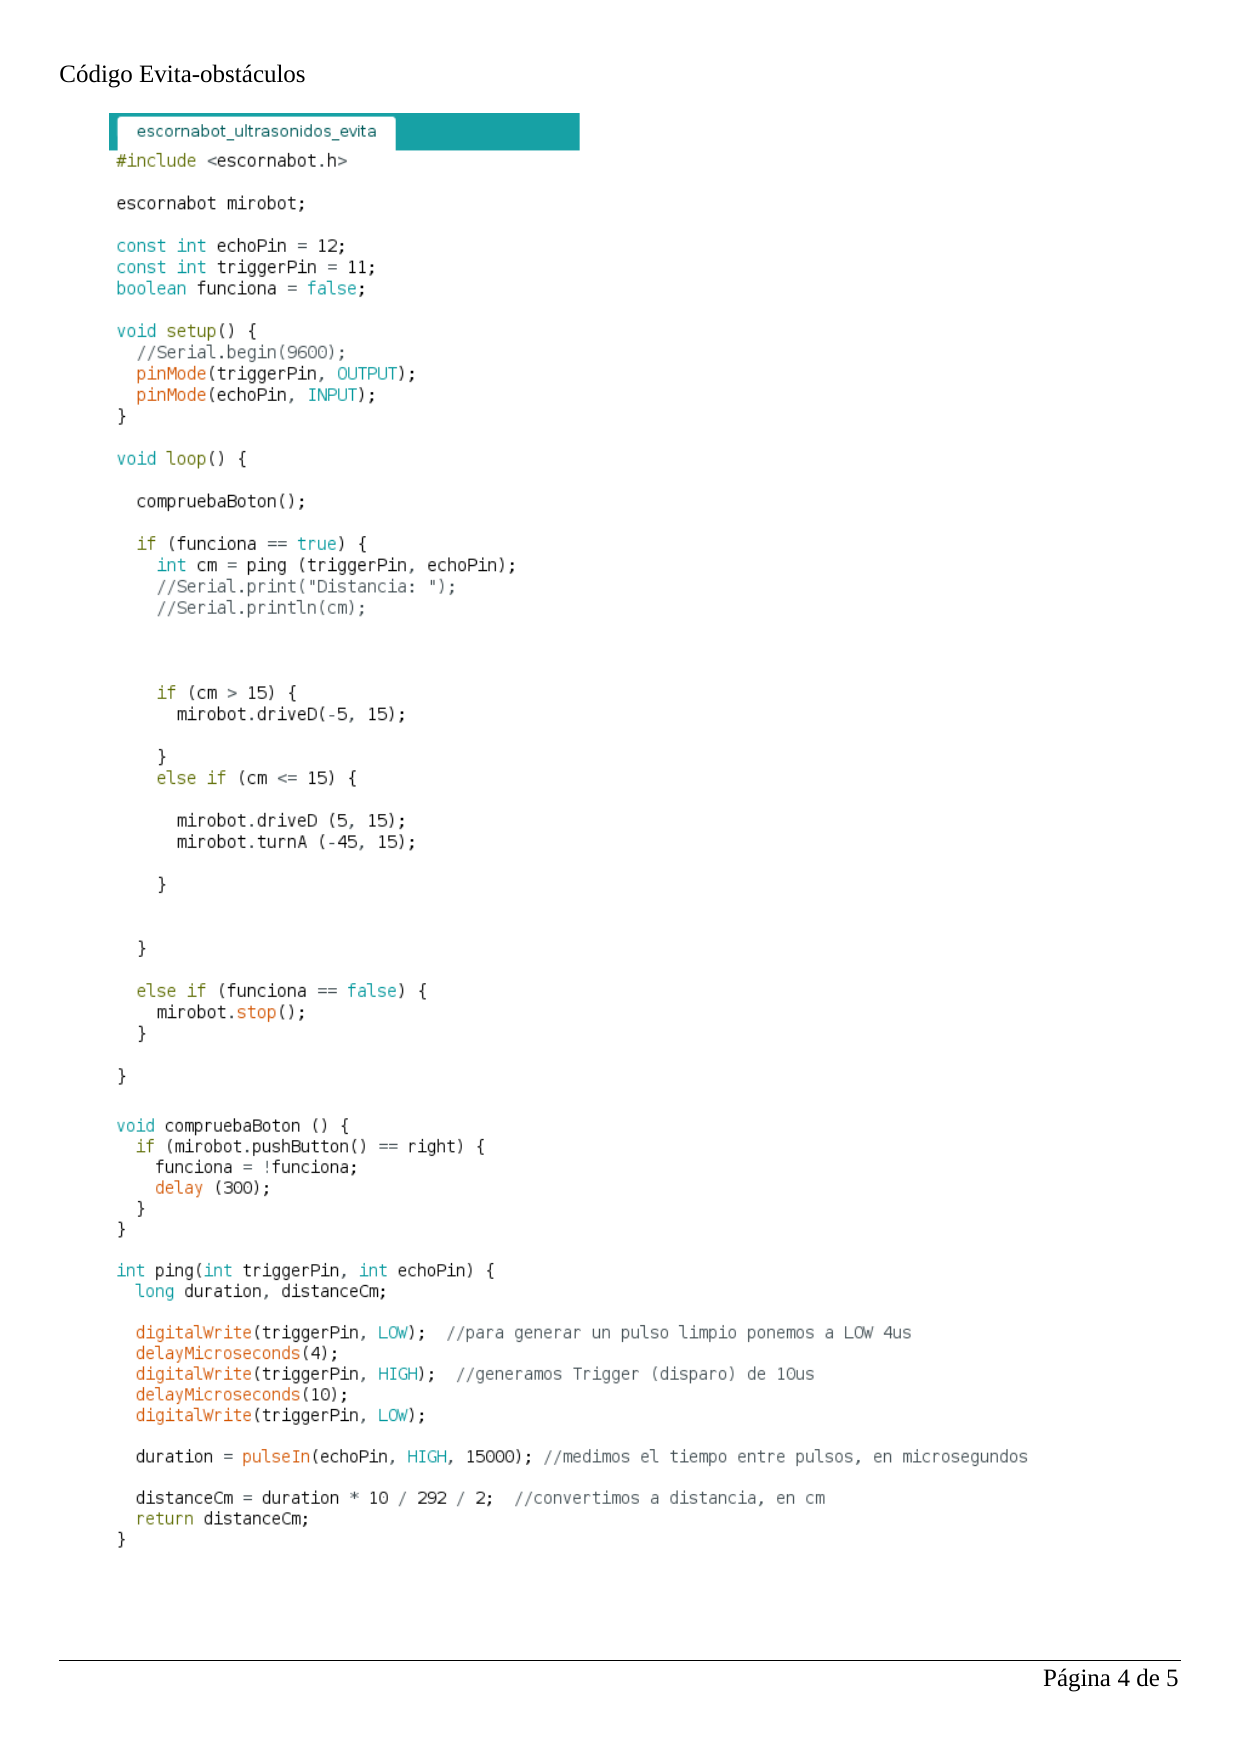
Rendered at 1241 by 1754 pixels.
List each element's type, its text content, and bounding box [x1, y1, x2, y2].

text Código Evita-obstáculos [59, 59, 1181, 88]
picture [109, 113, 1055, 1555]
